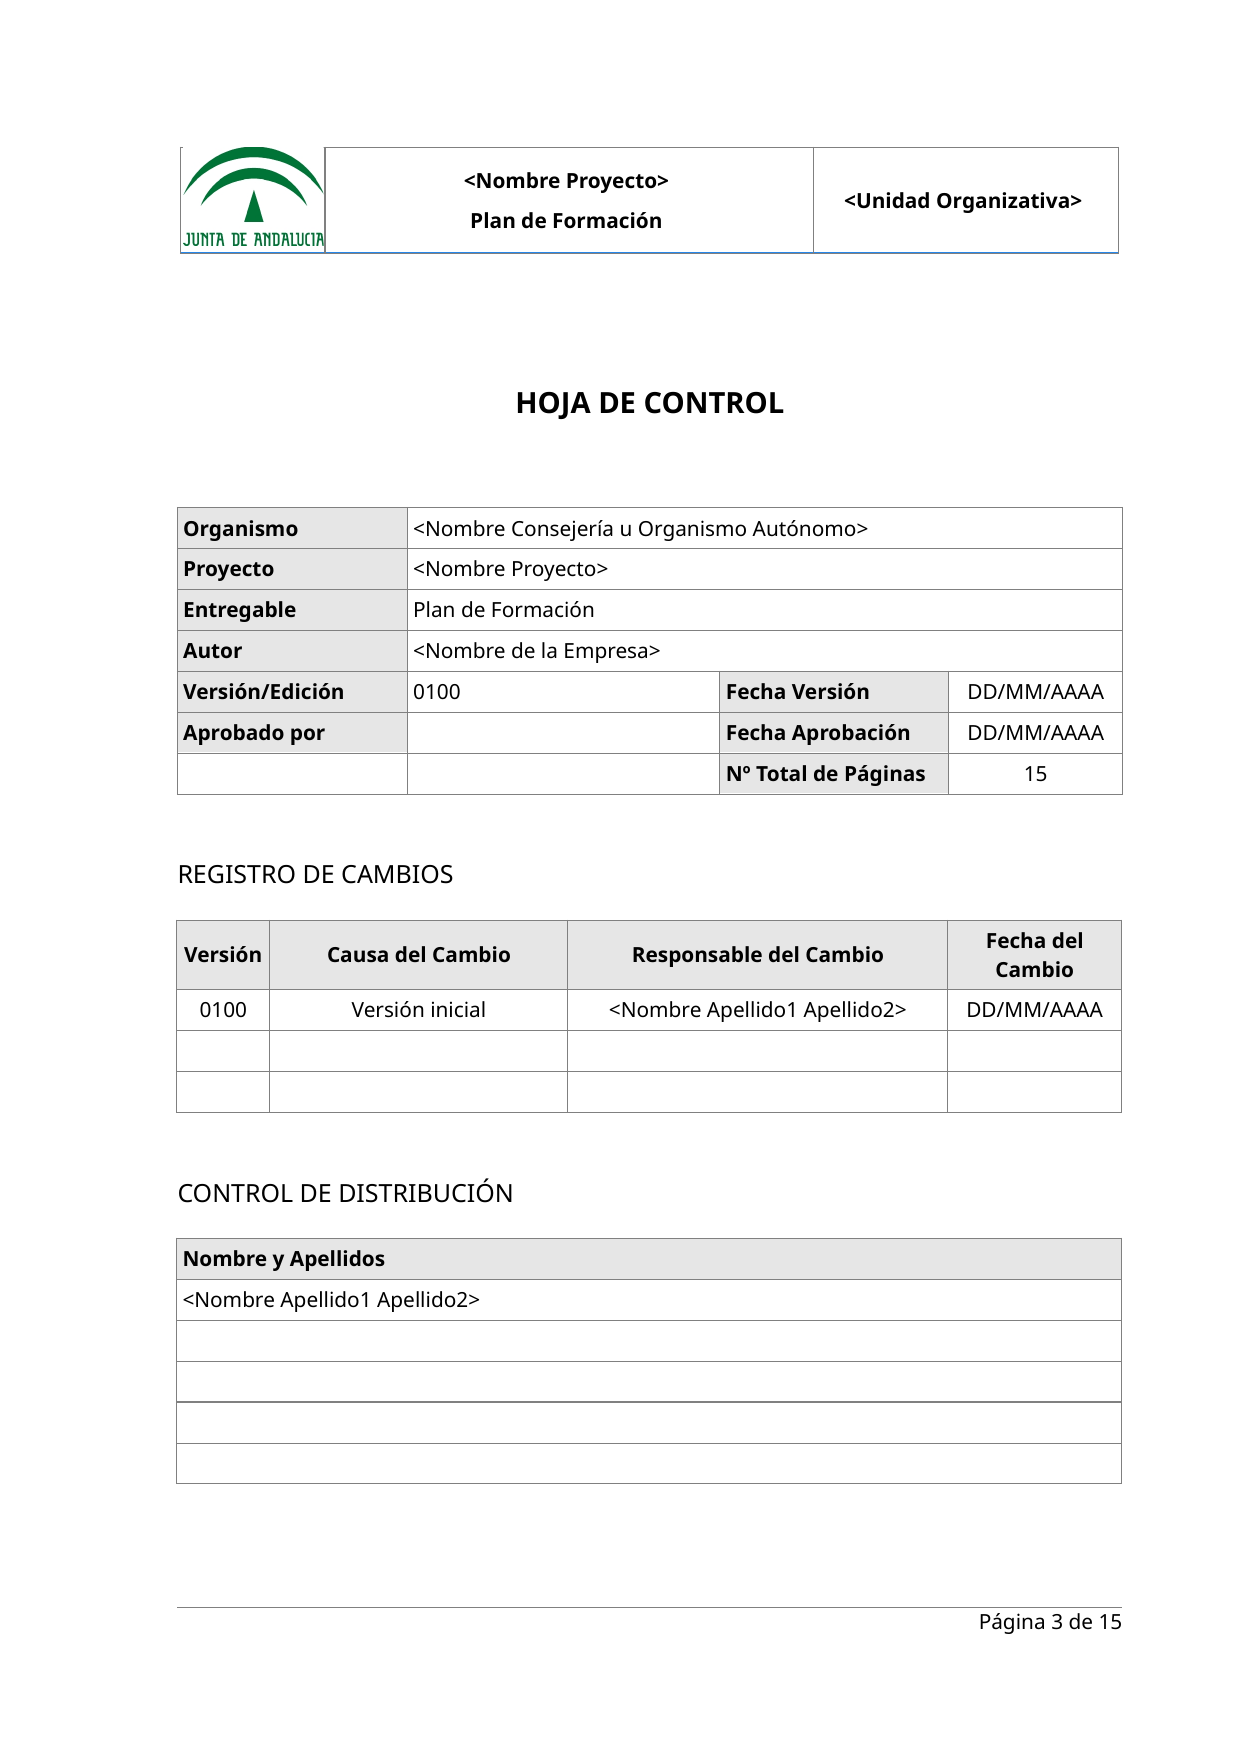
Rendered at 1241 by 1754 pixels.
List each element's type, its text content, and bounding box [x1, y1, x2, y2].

table_cell Proyecto [178, 549, 407, 589]
table_cell Autor [178, 631, 407, 671]
table_header <Nombre Consejería u Organismo Autónomo> [408, 508, 1122, 548]
table_cell <Nombre Proyecto> [408, 549, 1122, 589]
table_cell [568, 1072, 947, 1112]
table_cell DD/MM/AAAA [948, 990, 1121, 1030]
table_header Fecha del Cambio [948, 921, 1121, 989]
table_cell [177, 1321, 1121, 1361]
table_header Nombre y Apellidos [177, 1239, 1121, 1279]
table_cell Aprobado por [178, 713, 407, 752]
table_cell [177, 1403, 1121, 1442]
text HOJA DE CONTROL [177, 382, 1122, 422]
table_cell Versión inicial [270, 990, 567, 1030]
table_cell [408, 713, 719, 752]
table_cell [948, 1031, 1121, 1071]
table_cell <Nombre Apellido1 Apellido2> [177, 1280, 1121, 1319]
table_cell Nº Total de Páginas [720, 754, 948, 793]
table_cell [568, 1031, 947, 1071]
table_cell 0100 [177, 990, 269, 1030]
table_cell Fecha Aprobación [720, 713, 948, 752]
table_header Versión [177, 921, 269, 989]
table_header Organismo [178, 508, 407, 548]
table_cell Plan de Formación [408, 590, 1122, 630]
table_cell Versión/Edición [178, 672, 407, 712]
table_cell Entregable [178, 590, 407, 630]
table_cell [408, 754, 719, 793]
table_cell [948, 1072, 1121, 1112]
table_cell [177, 1031, 269, 1071]
table_cell DD/MM/AAAA [949, 672, 1122, 712]
table_cell [177, 1362, 1121, 1401]
table_cell Fecha Versión [720, 672, 948, 712]
table_header Causa del Cambio [270, 921, 567, 989]
table_cell [177, 1444, 1121, 1483]
text REGISTRO DE CAMBIOS [177, 857, 1122, 891]
table_cell [177, 1072, 269, 1112]
table_cell [178, 754, 407, 793]
table_cell 0100 [408, 672, 719, 712]
picture [183, 147, 324, 246]
text CONTROL DE DISTRIBUCIÓN [177, 1175, 1122, 1209]
table_cell <Nombre Apellido1 Apellido2> [568, 990, 947, 1030]
table_header Responsable del Cambio [568, 921, 947, 989]
table_cell [270, 1072, 567, 1112]
table_cell DD/MM/AAAA [949, 713, 1122, 752]
table_cell 13 [949, 754, 1122, 793]
table_cell [270, 1031, 567, 1071]
table_cell <Nombre de la Empresa> [408, 631, 1122, 671]
